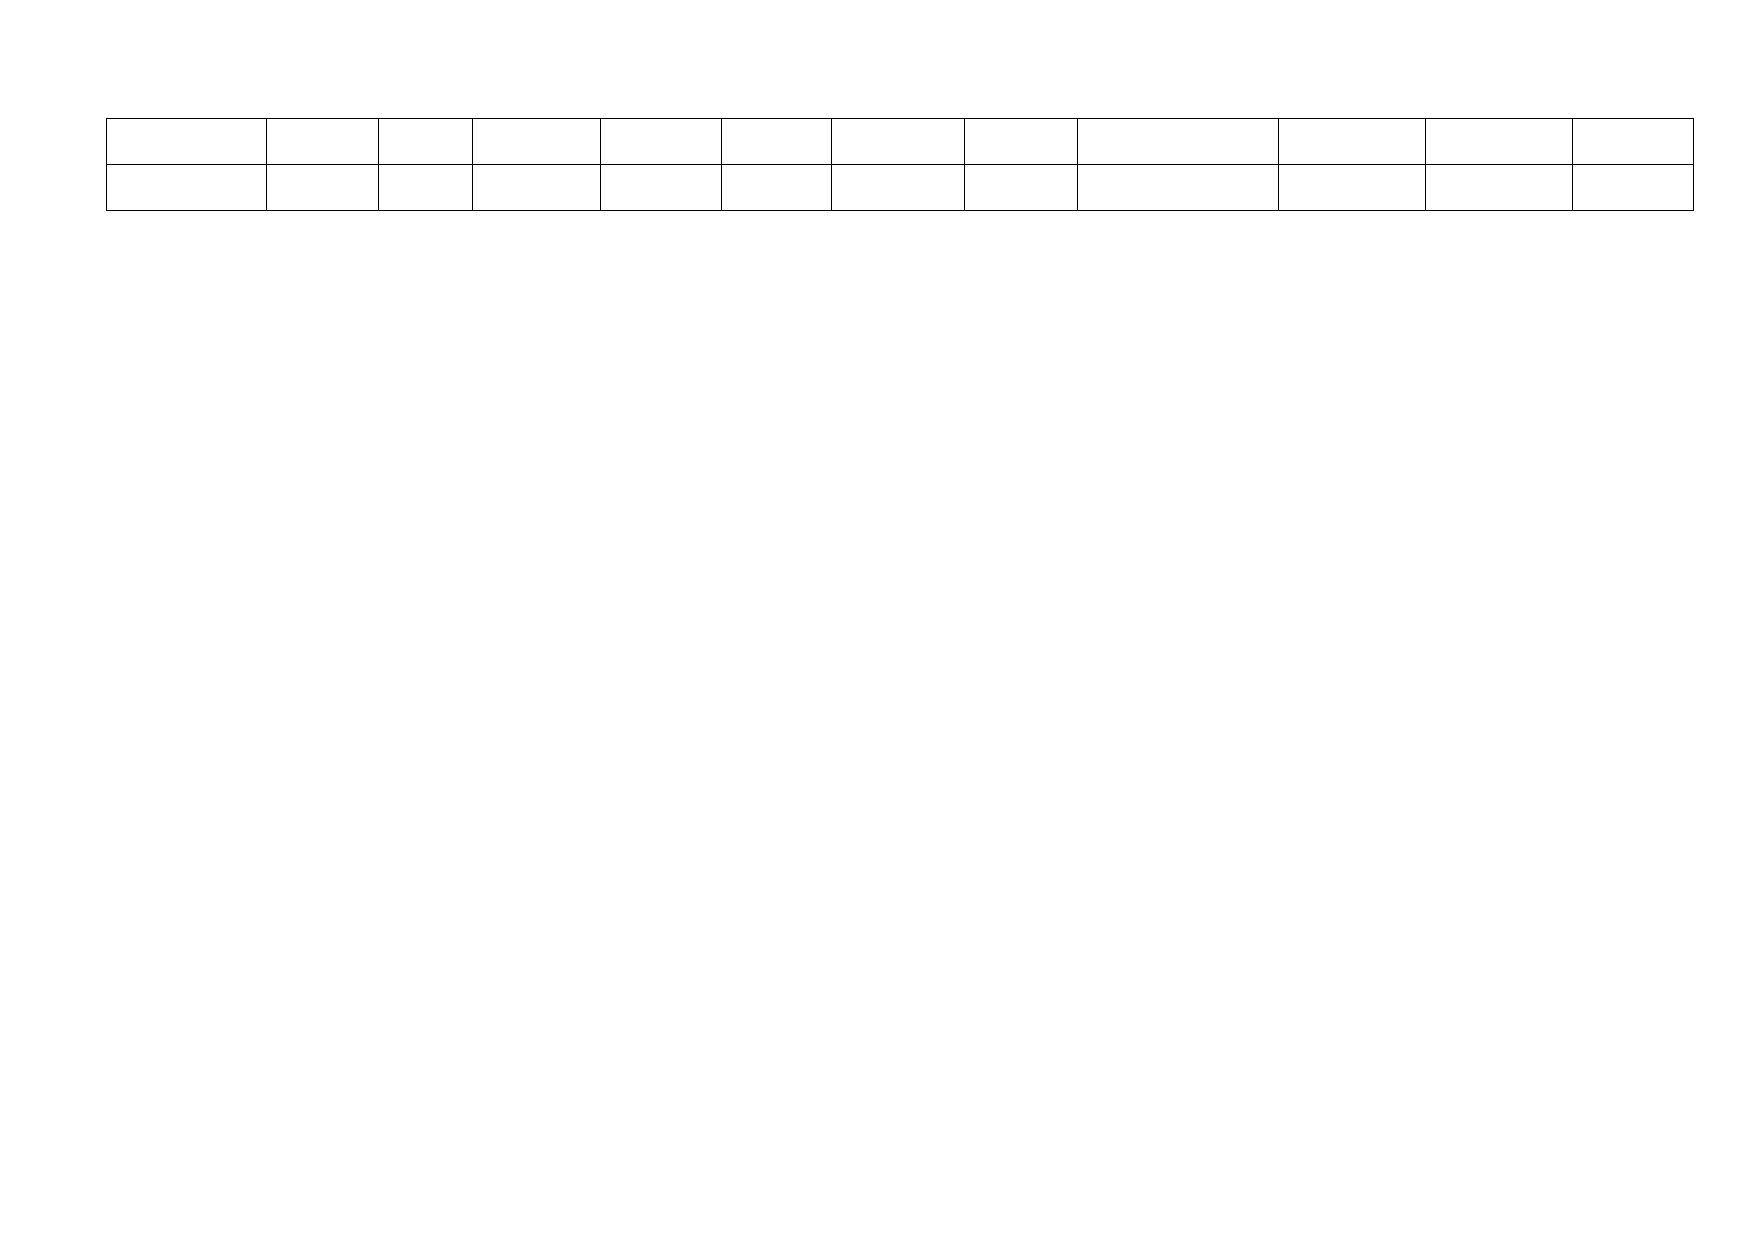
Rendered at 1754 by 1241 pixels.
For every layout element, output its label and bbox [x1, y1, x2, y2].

table_cell [107, 119, 266, 164]
table_cell [473, 119, 600, 164]
table_cell [267, 165, 378, 209]
table_cell [1279, 119, 1425, 164]
table_cell [832, 119, 964, 164]
table_cell [1078, 119, 1278, 164]
table_cell [379, 119, 472, 164]
table_cell [1573, 165, 1693, 209]
table_cell [965, 165, 1077, 209]
table_cell [473, 165, 600, 209]
table_cell [601, 119, 721, 164]
table_cell [107, 165, 266, 209]
table_cell [832, 165, 964, 209]
table_cell [965, 119, 1077, 164]
table_cell [1078, 165, 1278, 209]
table_cell [1573, 119, 1693, 164]
table_cell [722, 119, 831, 164]
table_cell [379, 165, 472, 209]
table_cell [1426, 119, 1572, 164]
table_cell [722, 165, 831, 209]
table_cell [1426, 165, 1572, 209]
table_cell [601, 165, 721, 209]
table_cell [1279, 165, 1425, 209]
table_cell [267, 119, 378, 164]
